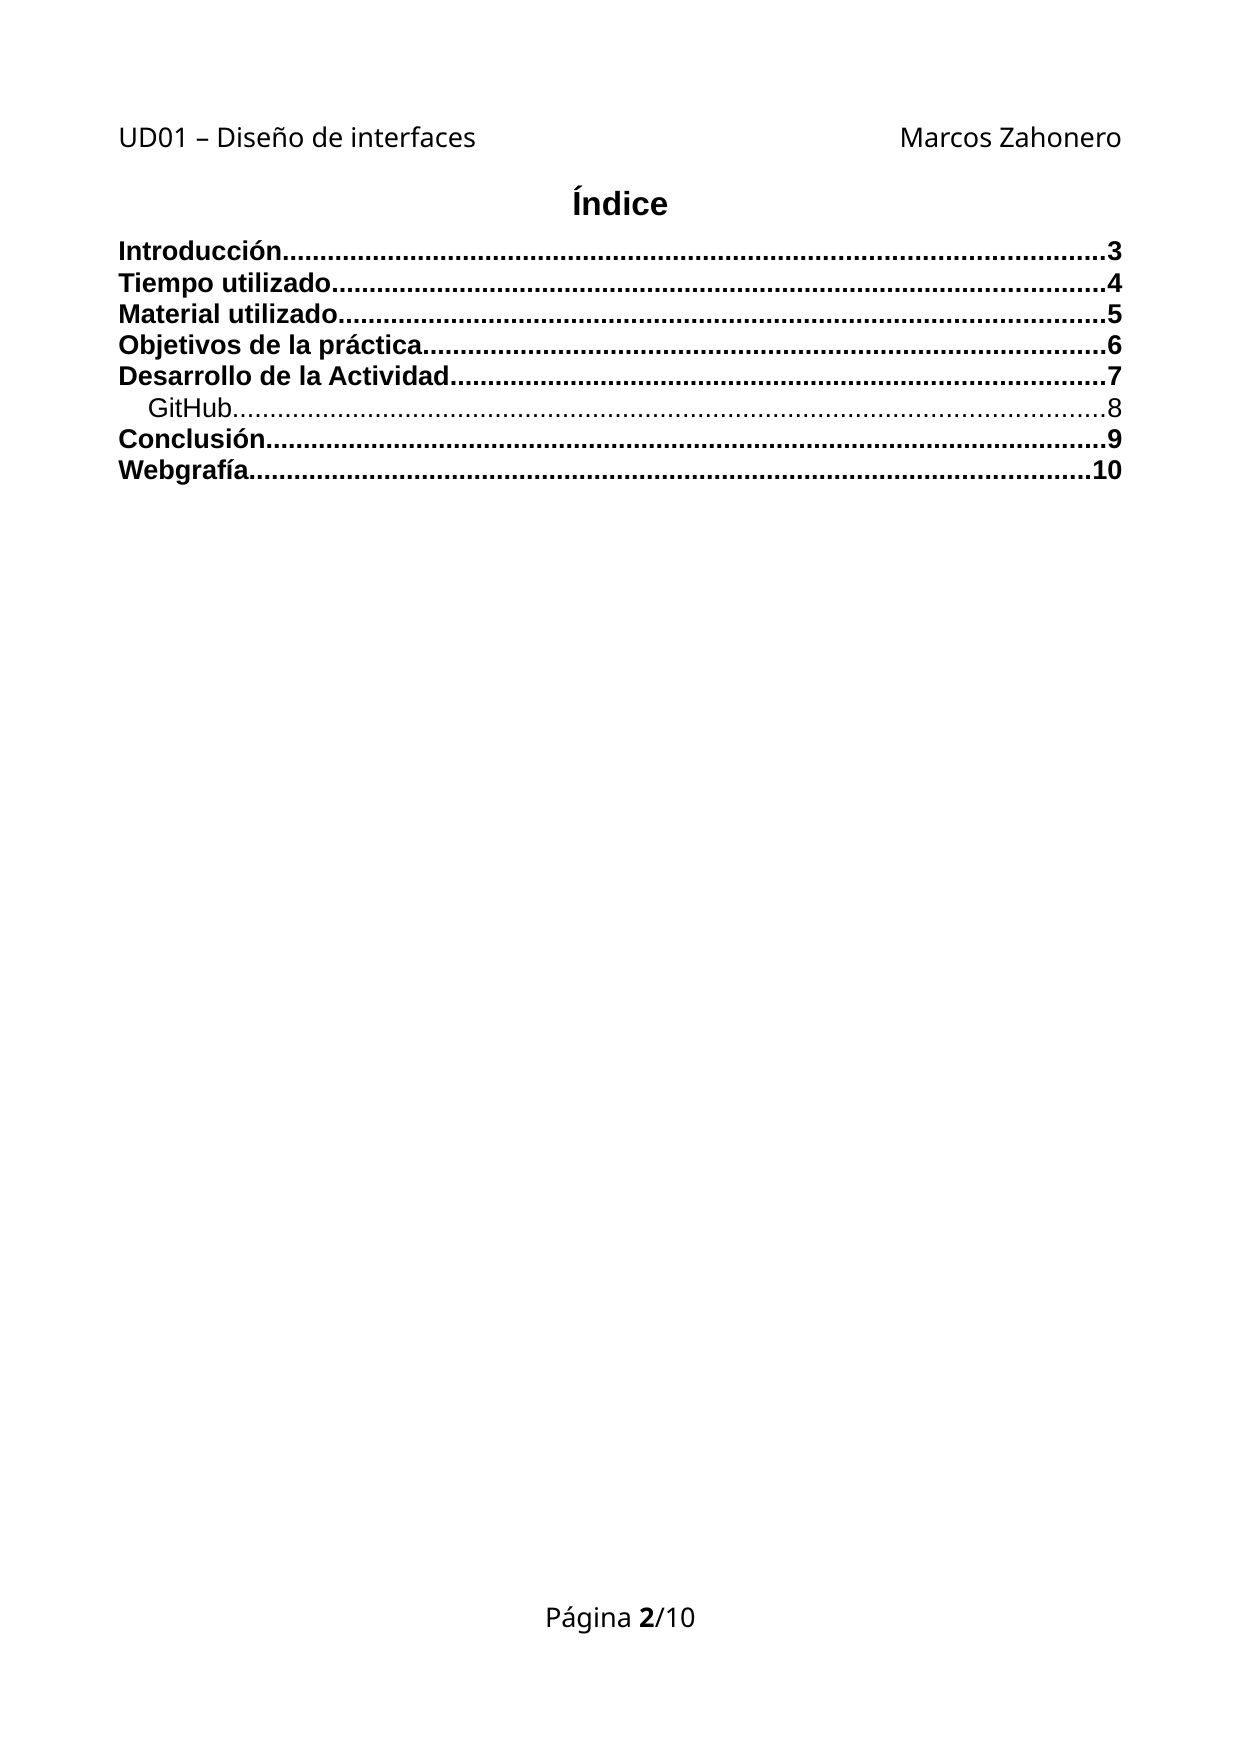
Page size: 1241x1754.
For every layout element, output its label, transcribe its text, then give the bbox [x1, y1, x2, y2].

subtitle Índice [118, 184, 1122, 223]
subtitle Objetivos de la práctica 6 [118, 329, 1122, 360]
subtitle Tiempo utilizado 4 [118, 267, 1122, 298]
subtitle Conclusión 9 [118, 423, 1122, 454]
text GitHub 8 [148, 392, 1122, 423]
subtitle Webgrafía 10 [118, 454, 1122, 485]
subtitle Desarrollo de la Actividad 7 [118, 360, 1122, 392]
subtitle Introducción 3 [118, 235, 1122, 267]
subtitle Material utilizado 5 [118, 298, 1122, 329]
